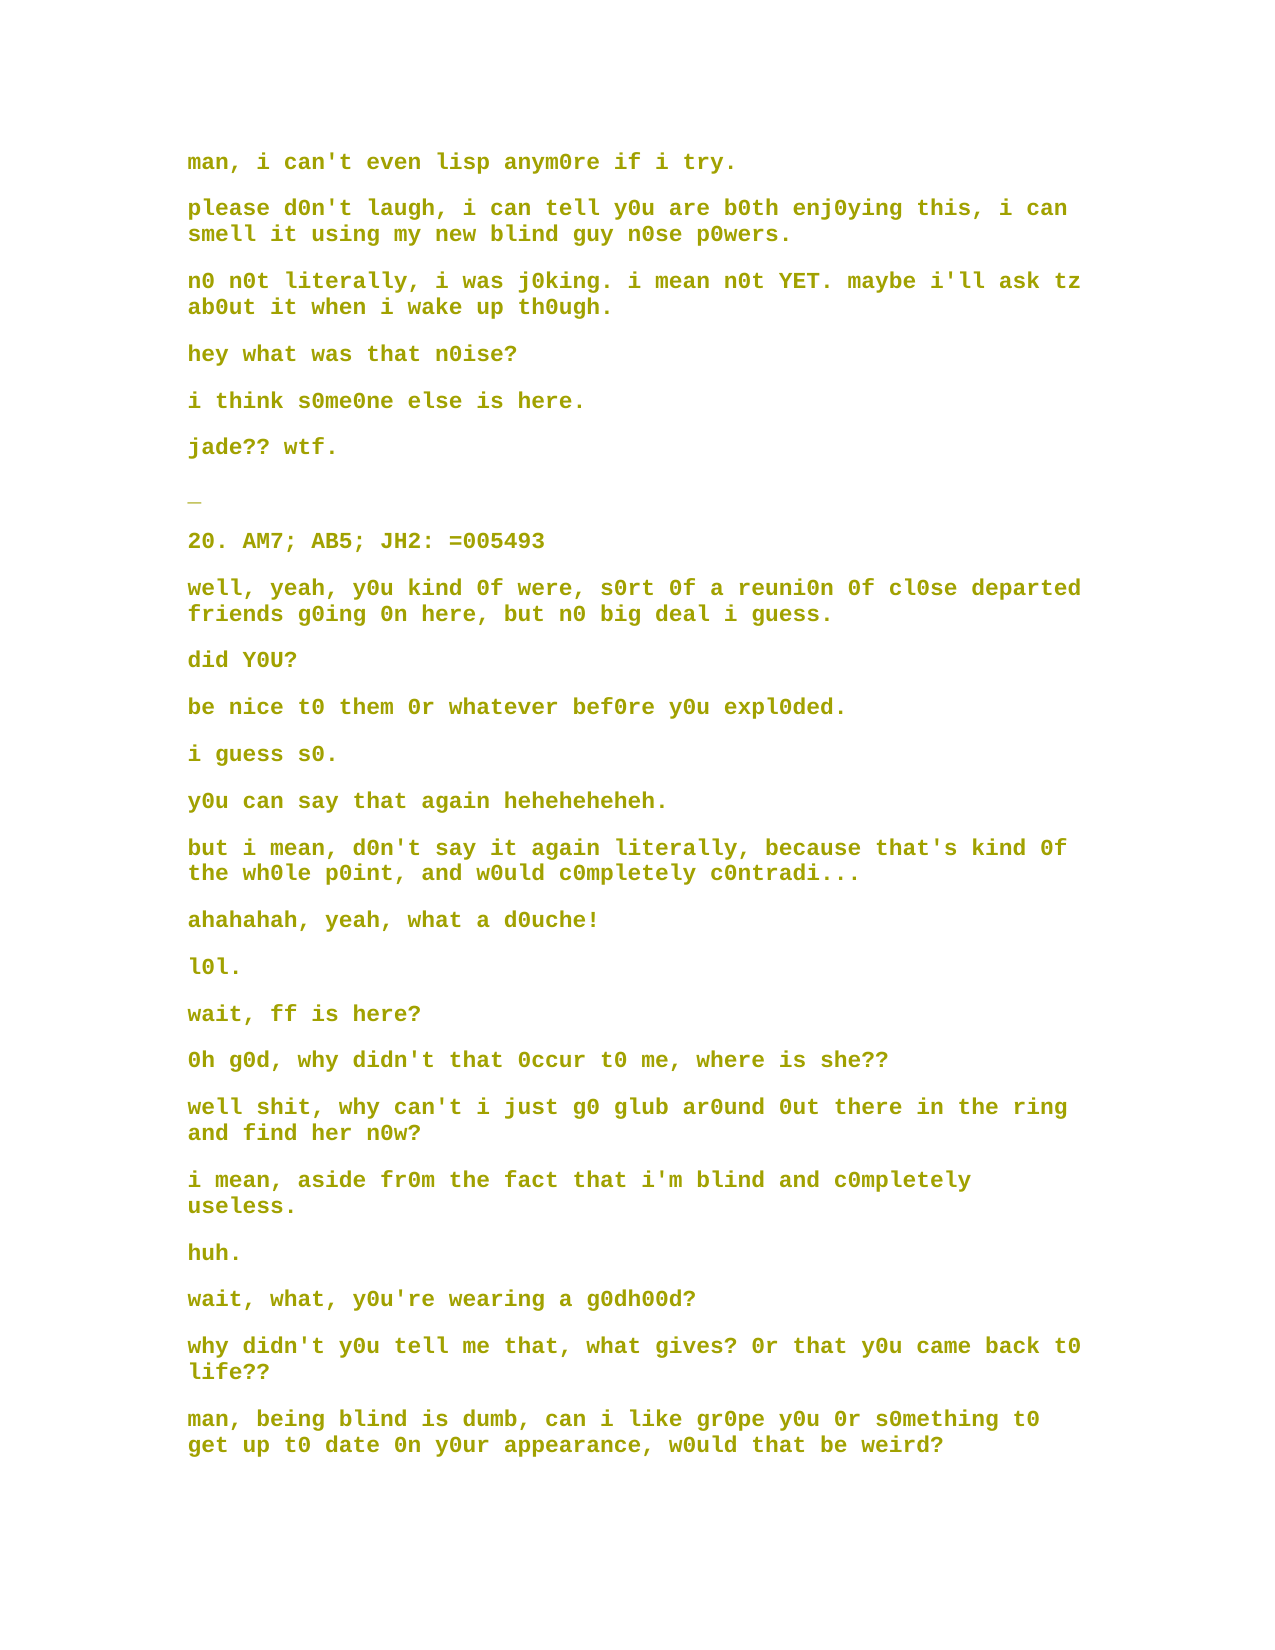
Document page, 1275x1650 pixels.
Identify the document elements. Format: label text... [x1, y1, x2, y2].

text y0u can say that again heheheheheh. [187, 789, 1087, 815]
text why didn't y0u tell me that, what gives? 0r that y0u came back t0 life?? [187, 1334, 1087, 1386]
text be nice t0 them 0r whatever bef0re y0u expl0ded. [187, 696, 1087, 721]
text i mean, aside fr0m the fact that i'm blind and c0mpletely useless. [187, 1168, 1087, 1220]
text 0h g0d, why didn't that 0ccur t0 me, where is she?? [187, 1049, 1087, 1075]
text n0 n0t literally, i was j0king. i mean n0t YET. maybe i'll ask tz ab0ut it when i wake up th0ugh. [187, 269, 1087, 321]
text wait, what, y0u're wearing a g0dh00d? [187, 1288, 1087, 1314]
text l0l. [187, 955, 1087, 981]
text well shit, why can't i just g0 glub ar0und 0ut there in the ring and find her n0w? [187, 1096, 1087, 1147]
text man, being blind is dumb, can i like gr0pe y0u 0r s0mething t0 get up t0 date 0n y0ur appearance, w0uld that be weird? [187, 1407, 1087, 1459]
text 20. AM7; AB5; JH2: =005493 [187, 529, 1087, 555]
text please d0n't laugh, i can tell y0u are b0th enj0ying this, i can smell it using my new blind guy n0se p0wers. [187, 197, 1087, 249]
text i guess s0. [187, 742, 1087, 768]
text well, yeah, y0u kind 0f were, s0rt 0f a reuni0n 0f cl0se departed friends g0ing 0n here, but n0 big deal i guess. [187, 576, 1087, 628]
text ahahahah, yeah, what a d0uche! [187, 908, 1087, 934]
text man, i can't even lisp anym0re if i try. [187, 150, 1087, 176]
text huh. [187, 1241, 1087, 1267]
text hey what was that n0ise? [187, 342, 1087, 368]
text i think s0me0ne else is here. [187, 389, 1087, 415]
text jade?? wtf. [187, 436, 1087, 462]
text _ [187, 482, 1087, 508]
text but i mean, d0n't say it again literally, because that's kind 0f the wh0le p0int, and w0uld c0mpletely c0ntradi... [187, 836, 1087, 888]
text did Y0U? [187, 649, 1087, 675]
text wait, ff is here? [187, 1002, 1087, 1028]
